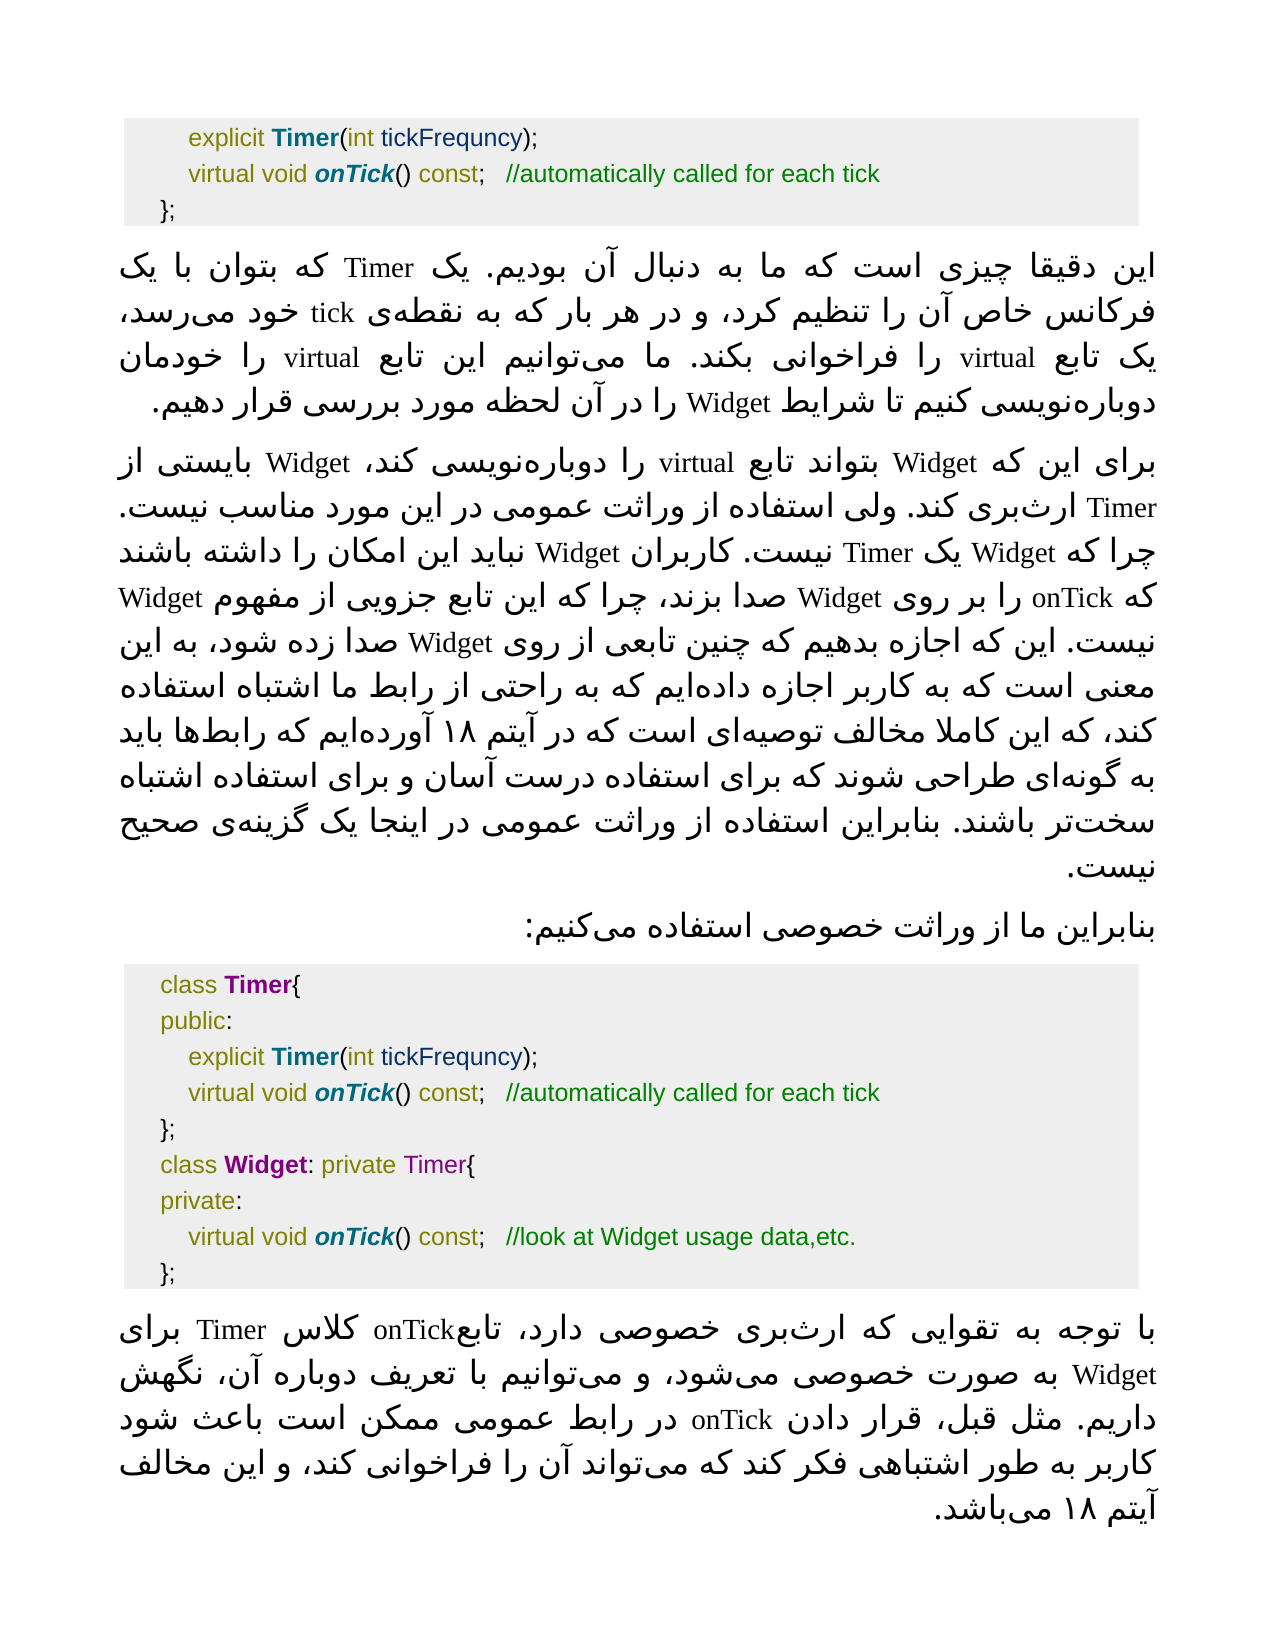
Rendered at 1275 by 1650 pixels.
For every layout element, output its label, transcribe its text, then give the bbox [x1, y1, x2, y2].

text private: [124, 1181, 1139, 1217]
text virtual void onTick() const; //look at Widget usage data,etc. [124, 1217, 1139, 1253]
text explicit Timer(int tickFrequncy); [124, 1036, 1139, 1072]
text برای این که Widget بتواند تابع virtual را دوباره‌نویسی کند، Widget بایستی از Timer ارث‌بری کند. ولی استفاده از وراثت عمومی در این مورد مناسب نیست. چرا که Widget یک Timer نیست. کاربران Widget نباید این امکان را داشته باشند که onTick را بر روی Widget صدا بزند، چرا که این تابع جزویی از مفهوم Widget نیست. این که اجازه بدهیم که چنین تابعی از روی Widget صدا زده شود، به این معنی است که به کاربر اجازه داده‌ایم که به راحتی از رابط ما اشتباه استفاده کند، که این کاملا مخالف توصیه‌ای است که در آیتم ۱۸ آورده‌ایم که رابط‌ها باید به گونه‌ای طراحی شوند که برای استفاده درست آسان و برای استفاده اشتباه سخت‌تر باشند. بنابراین استفاده از وراثت عمومی در اینجا یک گزینه‌ی صحیح نیست. [118, 436, 1157, 886]
text بنابراین ما از وراثت خصوصی استفاده می‌کنیم: [118, 901, 1157, 946]
text explicit Timer(int tickFrequncy); [124, 118, 1139, 154]
text }; [124, 1108, 1139, 1144]
text public: [124, 1000, 1139, 1036]
text }; [124, 190, 1139, 226]
text virtual void onTick() const; //automatically called for each tick [124, 1072, 1139, 1108]
text با توجه به تقوایی که ارث‌بری خصوصی دارد، تابعonTick کلاس Timer برای Widget به صورت خصوصی می‌شود، و می‌توانیم با تعریف دوباره آن، نگهش داریم. مثل قبل، قرار دادن onTick در رابط عمومی ممکن است باعث شود کاربر به طور اشتباهی فکر کند که می‌تواند آن را فراخوانی کند، و این مخالف آیتم ۱۸ می‌باشد. [118, 1304, 1157, 1529]
text class Widget: private Timer{ [124, 1144, 1139, 1181]
text class Timer{ [124, 964, 1139, 1000]
text }; [124, 1253, 1139, 1289]
text این دقیقا چیزی است که ما به دنبال آن بودیم. یک Timer که بتوان با یک فرکانس خاص آن را تنظیم کرد، و در هر بار که به نقطه‌ی tick خود می‌رسد، یک تابع virtual را فراخوانی بکند. ما می‌توانیم این تابع virtual را خودمان دوباره‌نویسی کنیم تا شرایط Widget را در آن لحظه مورد بررسی قرار دهیم. [118, 241, 1157, 421]
text virtual void onTick() const; //automatically called for each tick [124, 154, 1139, 190]
